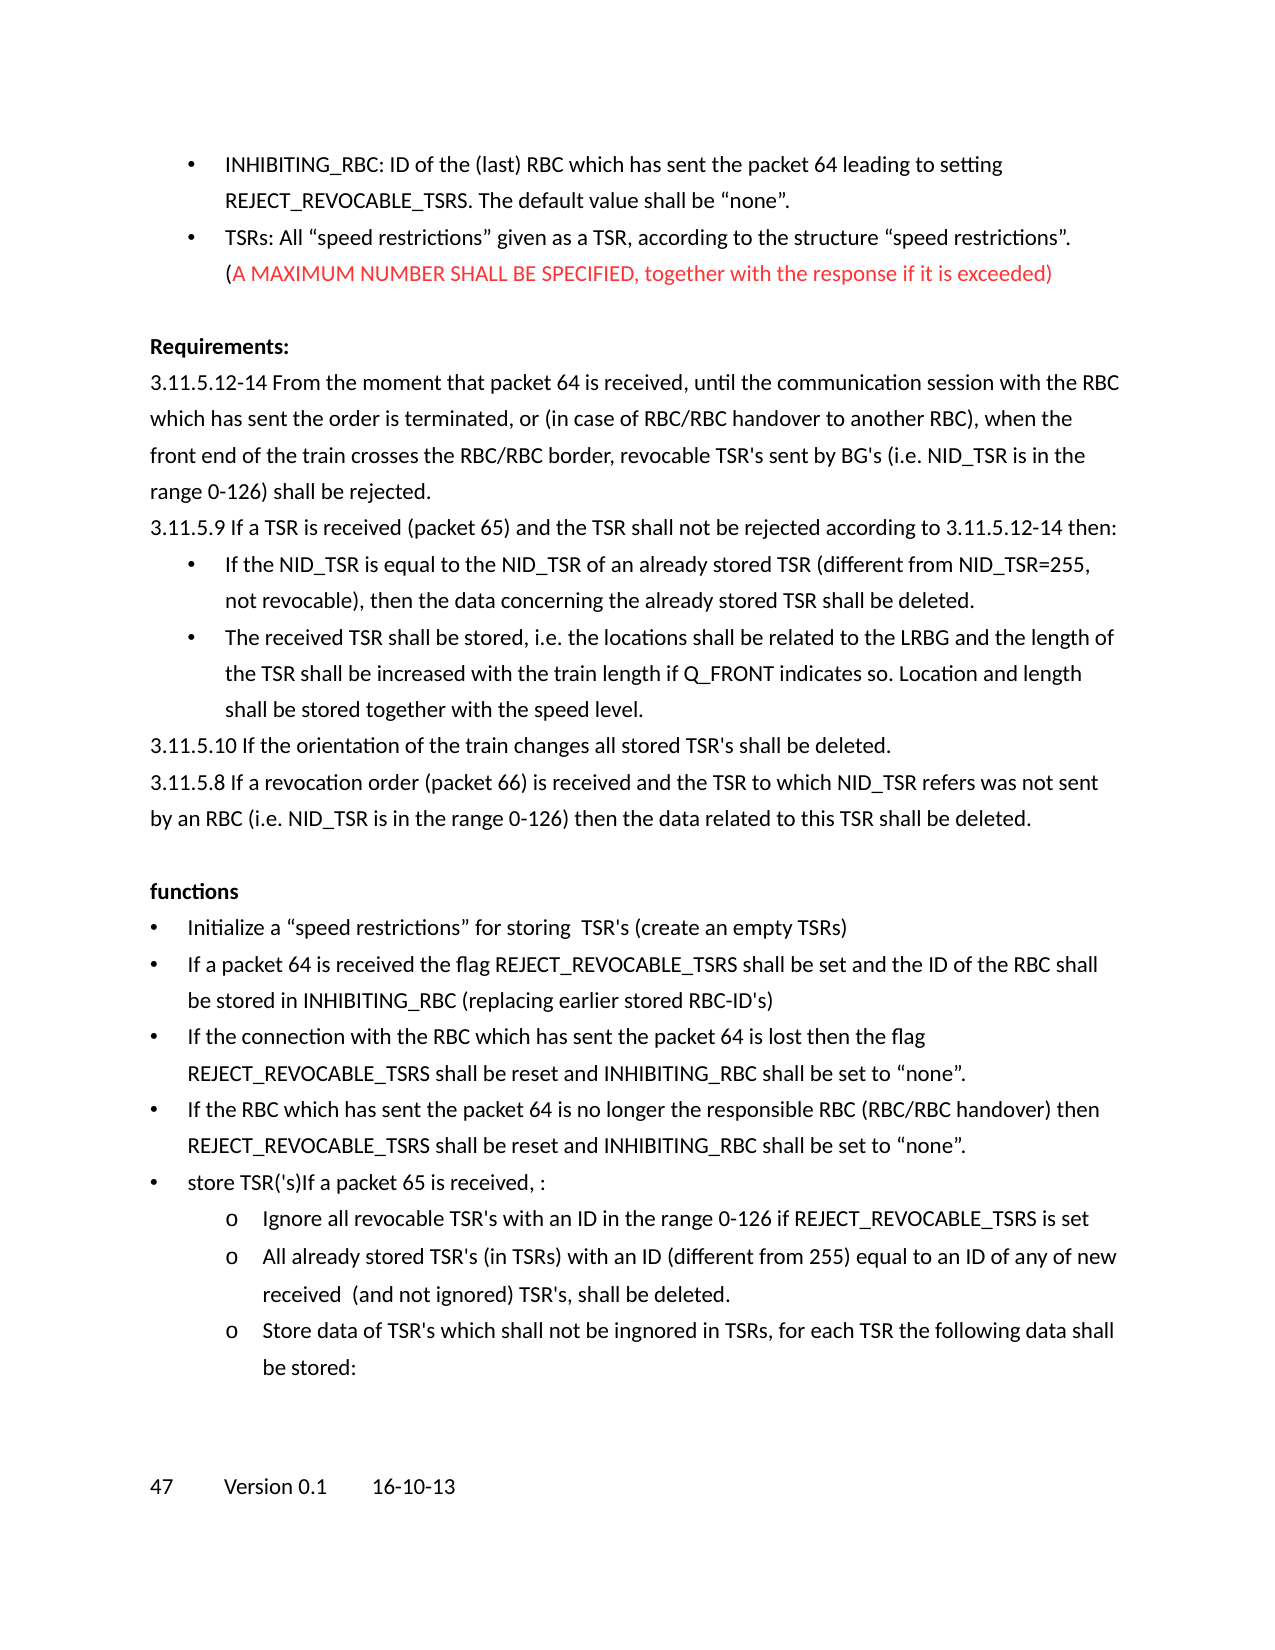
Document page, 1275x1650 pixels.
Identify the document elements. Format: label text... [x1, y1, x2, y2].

list The received TSR shall be stored, i.e. the locations shall be related to the LRBG and the length of the TSR shall be increased with the train length if Q_FRONT indicates so. Location and length shall be stored together with the speed level. [187, 623, 1125, 723]
list store TSR('s)If a packet 65 is received, : [150, 1168, 1125, 1196]
list If the RBC which has sent the packet 64 is no longer the responsible RBC (RBC/RBC handover) then REJECT_REVOCABLE_TSRS shall be reset and INHIBITING_RBC shall be set to “none”. [150, 1095, 1125, 1159]
list INHIBITING_RBC: ID of the (last) RBC which has sent the packet 64 leading to setting REJECT_REVOCABLE_TSRS. The default value shall be “none”. [187, 150, 1125, 214]
list Initialize a “speed restrictions” for storing TSR's (create an empty TSRs) [150, 913, 1125, 941]
list TSRs: All “speed restrictions” given as a TSR, according to the structure “speed restrictions”. (A MAXIMUM NUMBER SHALL BE SPECIFIED, together with the response if it is exceeded) [187, 223, 1125, 287]
text 3.11.5.12-14 From the moment that packet 64 is received, until the communication session with the RBC which has sent the order is terminated, or (in case of RBC/RBC handover to another RBC), when the front end of the train crosses the RBC/RBC border, revocable TSR's sent by BG's (i.e. NID_TSR is in the range 0-126) shall be rejected. [150, 368, 1125, 505]
text 3.11.5.10 If the orientation of the train changes all stored TSR's shall be deleted. [150, 732, 1125, 760]
text 3.11.5.8 If a revocation order (packet 66) is received and the TSR to which NID_TSR refers was not sent by an RBC (i.e. NID_TSR is in the range 0-126) then the data related to this TSR shall be deleted. [150, 768, 1125, 832]
list If the NID_TSR is equal to the NID_TSR of an already stored TSR (different from NID_TSR=255, not revocable), then the data concerning the already stored TSR shall be deleted. [187, 550, 1125, 614]
list Store data of TSR's which shall not be ingnored in TSRs, for each TSR the following data shall be stored: [225, 1316, 1125, 1382]
text 3.11.5.9 If a TSR is received (packet 65) and the TSR shall not be rejected according to 3.11.5.12-14 then: [150, 513, 1125, 542]
list All already stored TSR's (in TSRs) with an ID (different from 255) equal to an ID of any of new received (and not ignored) TSR's, shall be deleted. [225, 1242, 1125, 1308]
list If a packet 64 is received the flag REJECT_REVOCABLE_TSRS shall be set and the ID of the RBC shall be stored in INHIBITING_RBC (replacing earlier stored RBC-ID's) [150, 950, 1125, 1014]
text Requirements: [150, 332, 1125, 360]
text functions [150, 877, 1125, 905]
list If the connection with the RBC which has sent the packet 64 is lost then the flag REJECT_REVOCABLE_TSRS shall be reset and INHIBITING_RBC shall be set to “none”. [150, 1022, 1125, 1087]
list Ignore all revocable TSR's with an ID in the range 0-126 if REJECT_REVOCABLE_TSRS is set [225, 1204, 1125, 1233]
